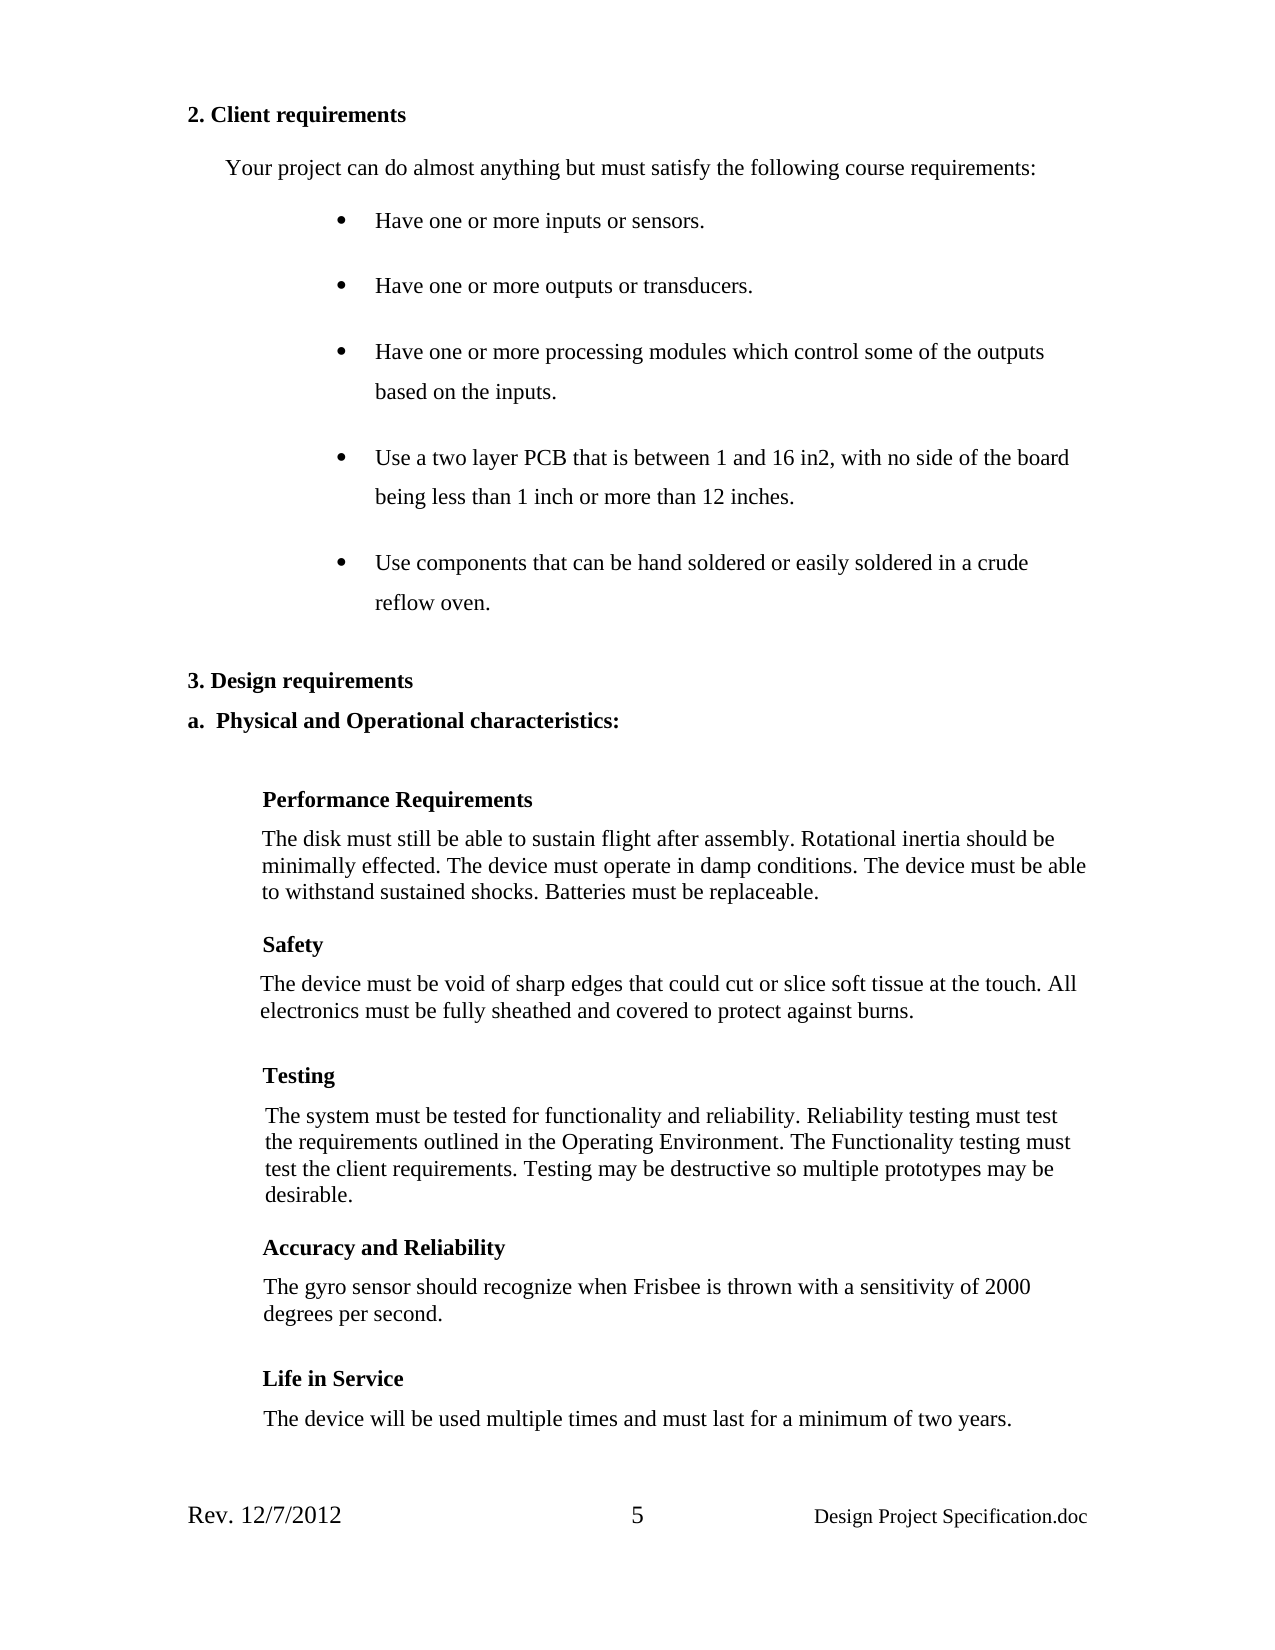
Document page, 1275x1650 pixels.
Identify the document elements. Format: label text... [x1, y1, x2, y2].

text 2. Client requirements [187, 101, 1087, 128]
list Use a two layer PCB that is between 1 and 16 in2, with no side of the board being less than 1 inch or more than 12 inches. [337, 444, 1087, 509]
list Have one or more inputs or sensors. [337, 207, 1087, 233]
list 3. Design requirements [187, 667, 1087, 694]
list Life in Service [225, 1365, 1087, 1392]
text The device will be used multiple times and must last for a minimum of two years. [263, 1405, 1087, 1431]
text The system must be tested for functionality and reliability. Reliability testing must test the requirements outlined in the Operating Environment. The Functionality testing must test the client requirements. Testing may be destructive so multiple prototypes may be desirable. [265, 1102, 1087, 1234]
list Testing [225, 1062, 1087, 1089]
text The device must be void of sharp edges that could cut or slice soft tissue at the touch. All electronics must be fully sheathed and covered to protect against burns. [260, 970, 1087, 1023]
text The disk must still be able to sustain flight after assembly. Rotational inertia should be minimally effected. The device must operate in damp conditions. The device must be able to withstand sustained shocks. Batteries must be replaceable. [262, 825, 1087, 931]
list Safety [225, 931, 1087, 957]
list Performance Requirements [225, 786, 1087, 812]
text Your project can do almost anything but must satisfy the following course requirements: [225, 154, 1087, 180]
list Have one or more processing modules which control some of the outputs based on the inputs. [337, 338, 1087, 404]
list Accuracy and Reliability [225, 1234, 1087, 1260]
list Have one or more outputs or transducers. [337, 273, 1087, 299]
text The gyro sensor should recognize when Frisbee is thrown with a sensitivity of 2000 degrees per second. [263, 1273, 1087, 1326]
text a. Physical and Operational characteristics: [187, 707, 1087, 733]
list Use components that can be hand soldered or easily soldered in a crude reflow oven. [337, 549, 1087, 615]
